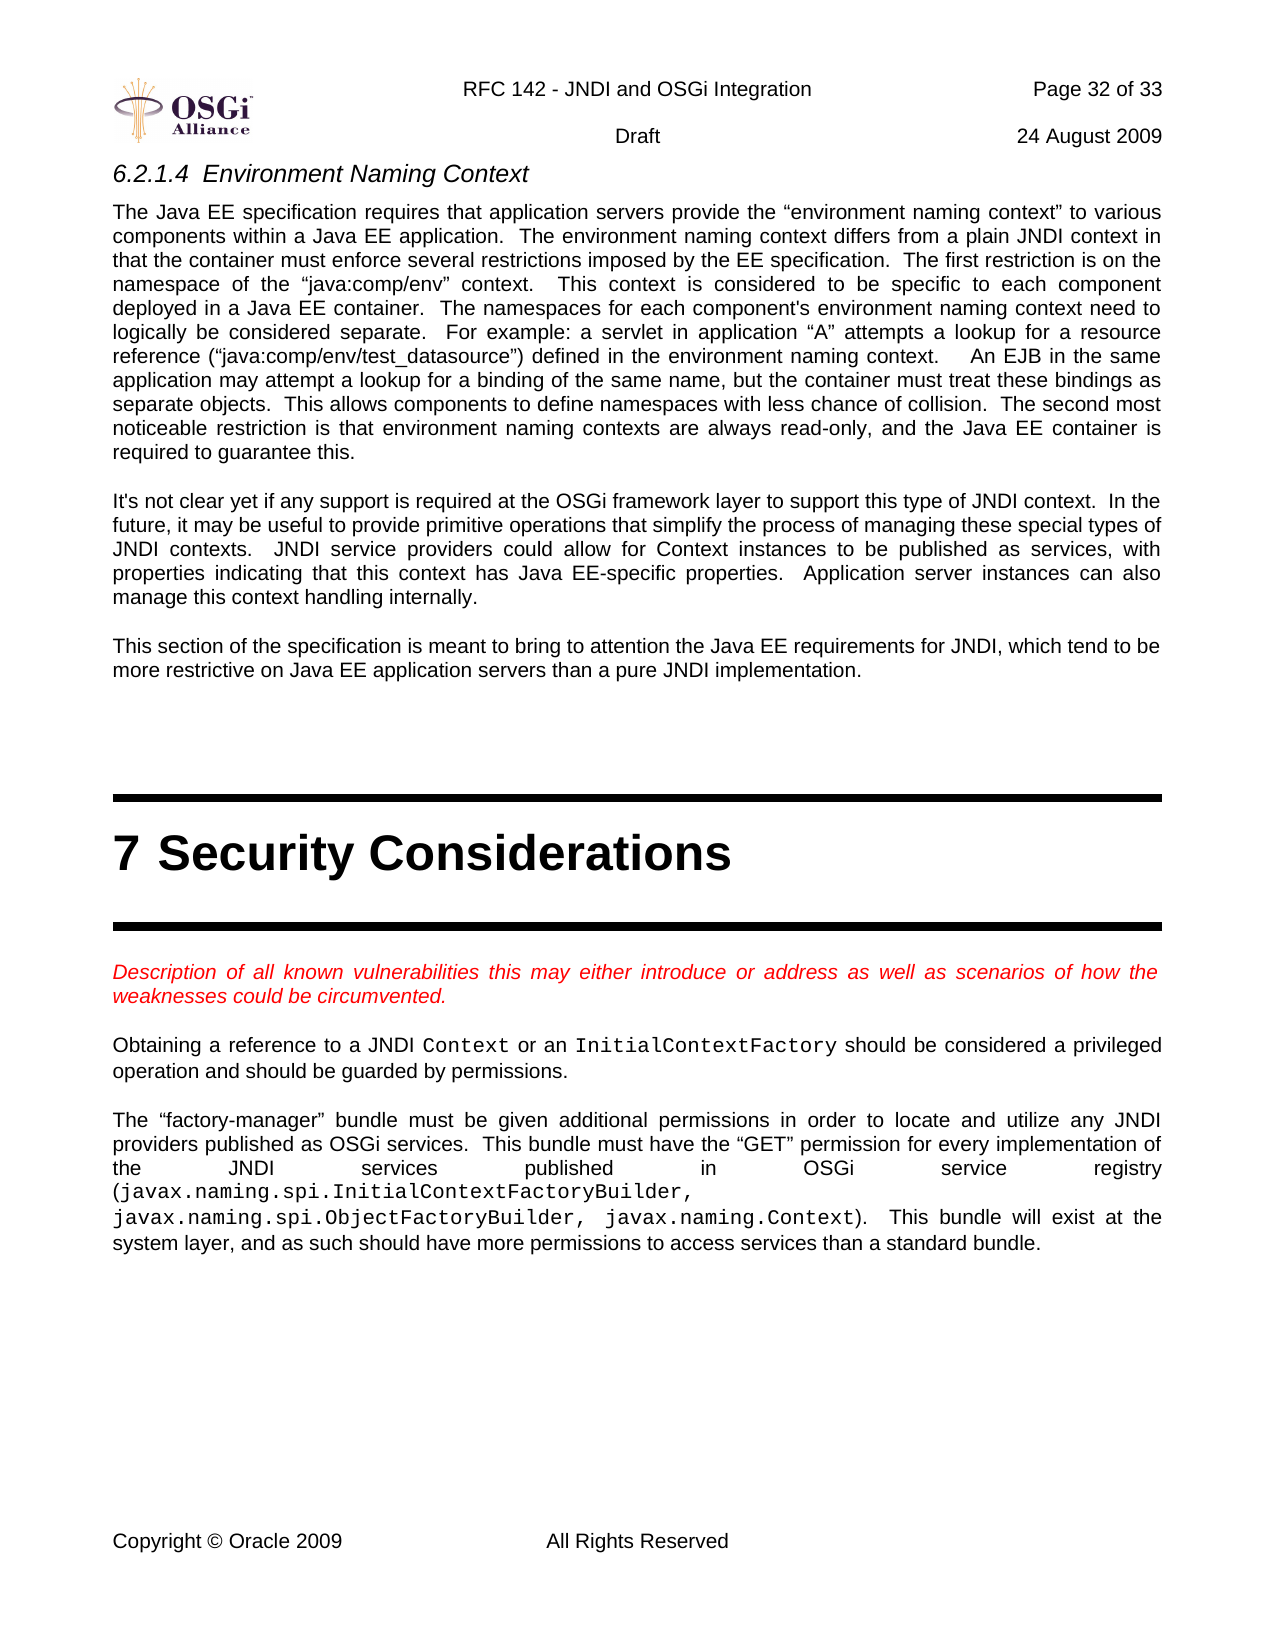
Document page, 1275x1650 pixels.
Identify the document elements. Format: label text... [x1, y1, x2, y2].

text It's not clear yet if any support is required at the OSGi framework layer to support this type of JNDI context. In the future, it may be useful to provide primitive operations that simplify the process of managing these special types of JNDI contexts. JNDI service providers could allow for Context instances to be published as services, with properties indicating that this context has Java EE-specific properties. Application server instances can also manage this context handling internally. [112, 489, 1162, 608]
text Obtaining a reference to a JNDI Context or an InitialContextFactory should be considered a privileged operation and should be guarded by permissions. [112, 1033, 1162, 1082]
text The Java EE specification requires that application servers provide the “environment naming context” to various components within a Java EE application. The environment naming context differs from a plain JNDI context in that the container must enforce several restrictions imposed by the EE specification. The first restriction is on the namespace of the “java:comp/env” context. This context is considered to be specific to each component deployed in a Java EE container. The namespaces for each component's environment naming context need to logically be considered separate. For example: a servlet in application “A” attempts a lookup for a resource reference (“java:comp/env/test_datasource”) defined in the environment naming context. An EJB in the same application may attempt a lookup for a binding of the same name, but the container must treat these bindings as separate objects. This allows components to define namespaces with less chance of collision. The second most noticeable restriction is that environment naming contexts are always read-only, and the Java EE container is required to guarantee this. [112, 200, 1162, 464]
subtitle Security Considerations [112, 795, 1162, 931]
picture [114, 78, 254, 143]
text This section of the specification is meant to bring to attention the Java EE requirements for JNDI, which tend to be more restrictive on Java EE application servers than a pure JNDI implementation. [112, 633, 1162, 681]
subtitle Environment Naming Context [112, 159, 1162, 188]
text The “factory-manager” bundle must be given additional permissions in order to locate and utilize any JNDI providers published as OSGi services. This bundle must have the “GET” permission for every implementation of the JNDI services published in OSGi service registry (javax.naming.spi.InitialContextFactoryBuilder, javax.naming.spi.ObjectFactoryBuilder, javax.naming.Context). This bundle will exist at the system layer, and as such should have more permissions to access services than a standard bundle. [112, 1107, 1162, 1255]
text Description of all known vulnerabilities this may either introduce or address as well as scenarios of how the weaknesses could be circumvented. [112, 960, 1162, 1008]
